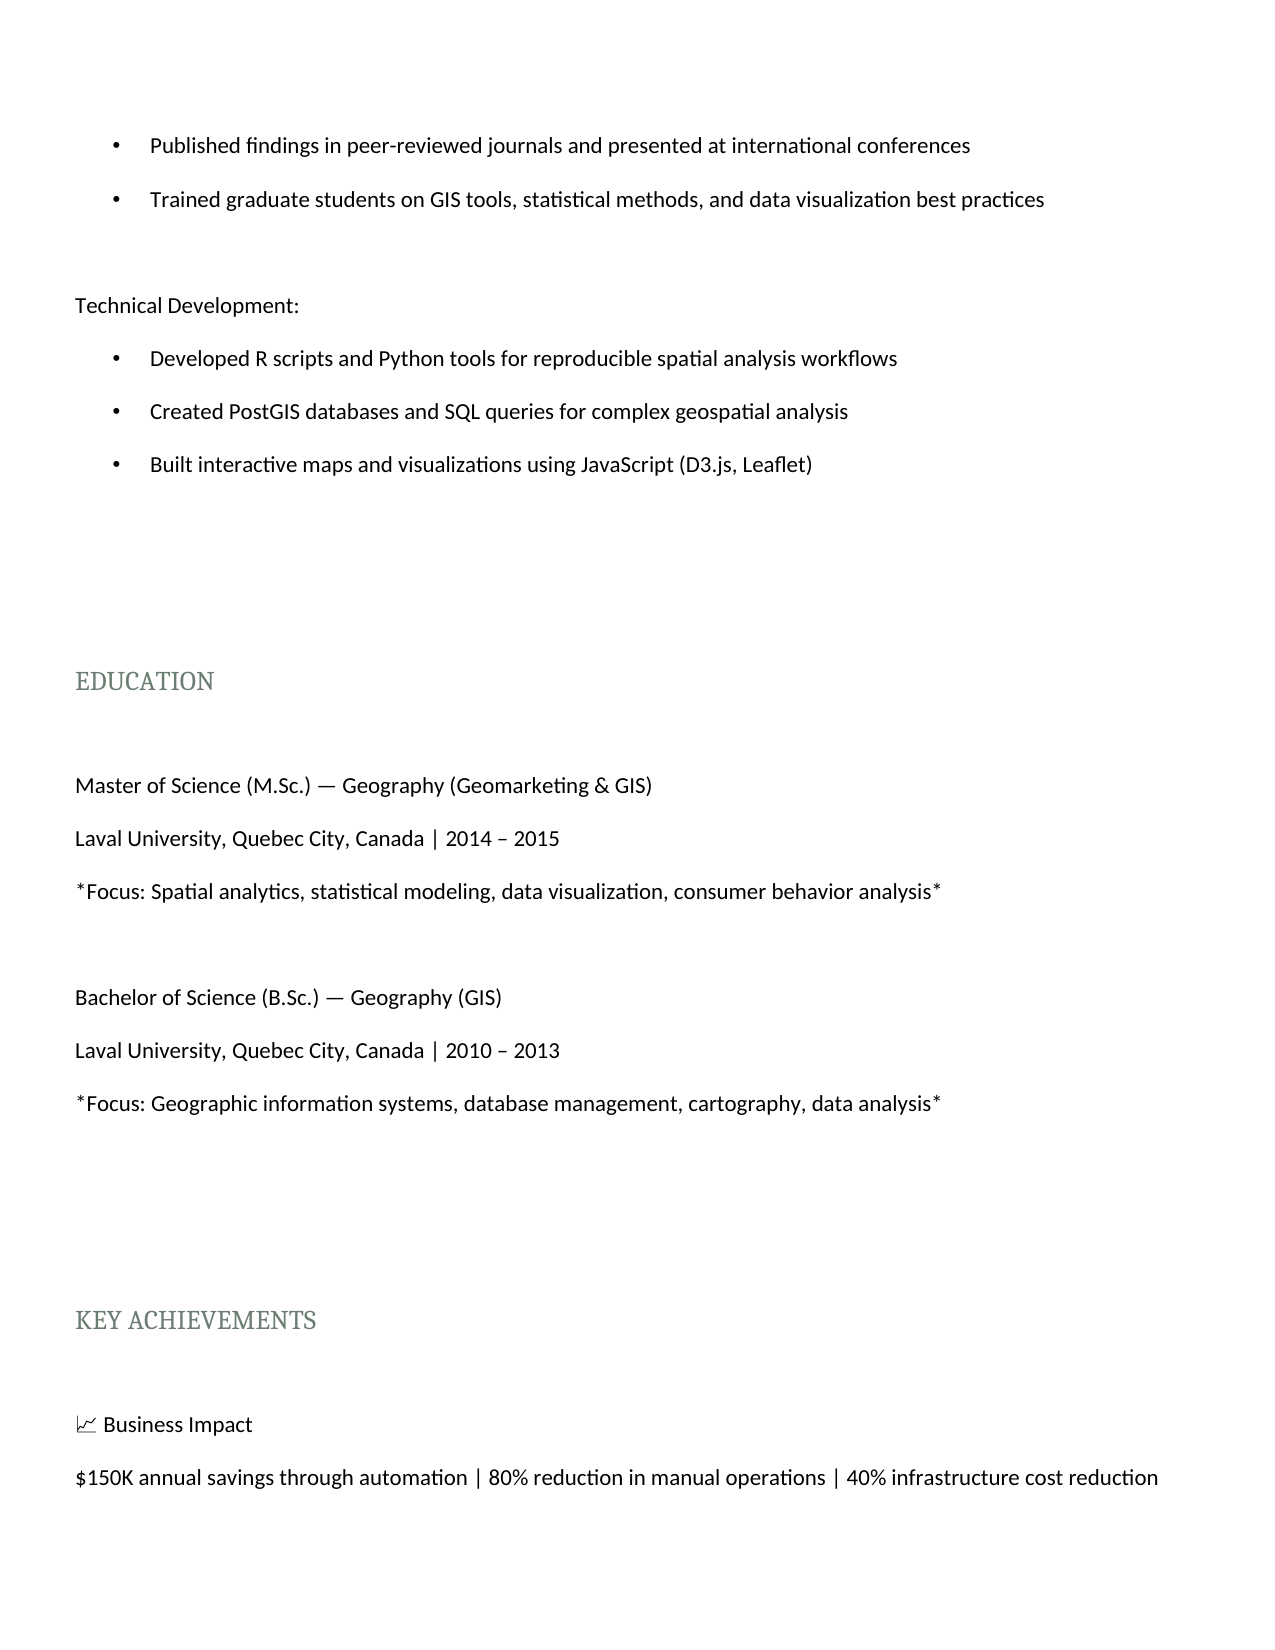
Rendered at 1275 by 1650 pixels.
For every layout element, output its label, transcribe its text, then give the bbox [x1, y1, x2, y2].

text *Focus: Spatial analytics, statistical modeling, data visualization, consumer behavior analysis* [75, 768, 1200, 796]
list Created PostGIS databases and SQL queries for complex geospatial analysis [112, 291, 1200, 319]
text Laval University, Quebec City, Canada | 2014 – 2015 [75, 715, 1200, 743]
text 📊 Scale & Reliability [75, 1457, 1200, 1485]
text Bachelor of Science (B.Sc.) — Geography (GIS) [75, 874, 1200, 902]
subtitle EDUCATION [75, 556, 1200, 584]
subtitle KEY ACHIEVEMENTS [75, 1192, 1200, 1220]
list Built interactive maps and visualizations using JavaScript (D3.js, Leaflet) [112, 344, 1200, 372]
text $150K annual savings through automation | 80% reduction in manual operations | 40% infrastructure cost reduction [75, 1351, 1200, 1379]
text Technical Development: [75, 185, 1200, 213]
text Laval University, Quebec City, Canada | 2010 – 2013 [75, 927, 1200, 955]
text *Focus: Geographic information systems, database management, cartography, data analysis* [75, 980, 1200, 1008]
list Developed R scripts and Python tools for reproducible spatial analysis workflows [112, 238, 1200, 266]
text Master of Science (M.Sc.) — Geography (Geomarketing & GIS) [75, 662, 1200, 690]
text 📈 Business Impact [75, 1298, 1200, 1326]
text 500M+ records processed monthly | 99.9% platform uptime | 100% regulatory compliance [75, 1510, 1200, 1538]
